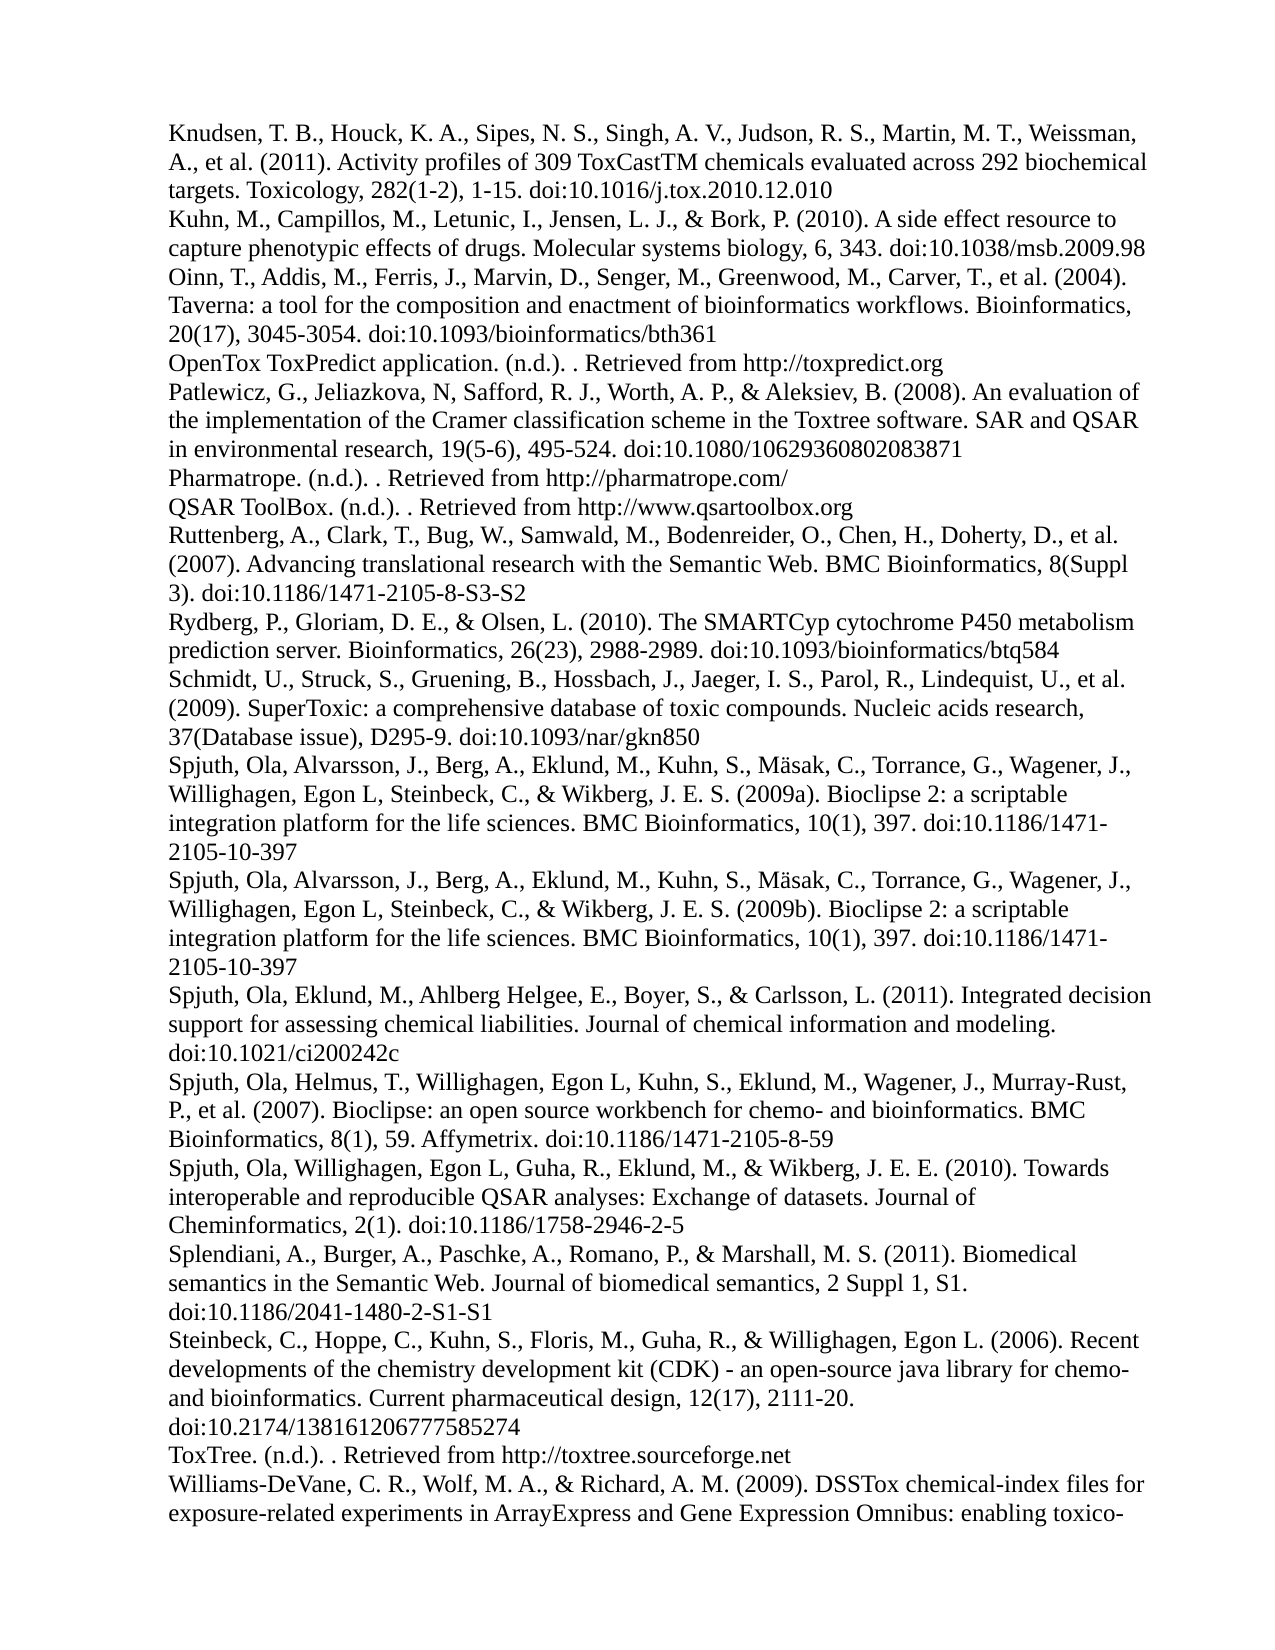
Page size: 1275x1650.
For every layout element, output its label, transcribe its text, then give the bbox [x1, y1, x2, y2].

text Knudsen, T. B., Houck, K. A., Sipes, N. S., Singh, A. V., Judson, R. S., Martin, M. T., Weissman, A., et al. (2011). Activity profiles of 309 ToxCastTM chemicals evaluated across 292 biochemical targets. Toxicology, 282(1-2), 1-15. doi:10.1016/j.tox.2010.12.010 Kuhn, M., Campillos, M., Letunic, I., Jensen, L. J., & Bork, P. (2010). A side effect resource to capture phenotypic effects of drugs. Molecular systems biology, 6, 343. doi:10.1038/msb.2009.98 Oinn, T., Addis, M., Ferris, J., Marvin, D., Senger, M., Greenwood, M., Carver, T., et al. (2004). Taverna: a tool for the composition and enactment of bioinformatics workflows. Bioinformatics, 20(17), 3045-3054. doi:10.1093/bioinformatics/bth361 OpenTox ToxPredict application. (n.d.). . Retrieved from http://toxpredict.org Patlewicz, G., Jeliazkova, N, Safford, R. J., Worth, A. P., & Aleksiev, B. (2008). An evaluation of the implementation of the Cramer classification scheme in the Toxtree software. SAR and QSAR in environmental research, 19(5-6), 495-524. doi:10.1080/10629360802083871 Pharmatrope. (n.d.). . Retrieved from http://pharmatrope.com/ QSAR ToolBox. (n.d.). . Retrieved from http://www.qsartoolbox.org Ruttenberg, A., Clark, T., Bug, W., Samwald, M., Bodenreider, O., Chen, H., Doherty, D., et al. (2007). Advancing translational research with the Semantic Web. BMC Bioinformatics, 8(Suppl 3). doi:10.1186/1471-2105-8-S3-S2 Rydberg, P., Gloriam, D. E., & Olsen, L. (2010). The SMARTCyp cytochrome P450 metabolism prediction server. Bioinformatics, 26(23), 2988-2989. doi:10.1093/bioinformatics/btq584 Schmidt, U., Struck, S., Gruening, B., Hossbach, J., Jaeger, I. S., Parol, R., Lindequist, U., et al. (2009). SuperToxic: a comprehensive database of toxic compounds. Nucleic acids research, 37(Database issue), D295-9. doi:10.1093/nar/gkn850 Spjuth, Ola, Alvarsson, J., Berg, A., Eklund, M., Kuhn, S., Mäsak, C., Torrance, G., Wagener, J., Willighagen, Egon L, Steinbeck, C., & Wikberg, J. E. S. (2009a). Bioclipse 2: a scriptable integration platform for the life sciences. BMC Bioinformatics, 10(1), 397. doi:10.1186/1471-2105-10-397 Spjuth, Ola, Alvarsson, J., Berg, A., Eklund, M., Kuhn, S., Mäsak, C., Torrance, G., Wagener, J., Willighagen, Egon L, Steinbeck, C., & Wikberg, J. E. S. (2009b). Bioclipse 2: a scriptable integration platform for the life sciences. BMC Bioinformatics, 10(1), 397. doi:10.1186/1471-2105-10-397 Spjuth, Ola, Eklund, M., Ahlberg Helgee, E., Boyer, S., & Carlsson, L. (2011). Integrated decision support for assessing chemical liabilities. Journal of chemical information and modeling. doi:10.1021/ci200242c Spjuth, Ola, Helmus, T., Willighagen, Egon L, Kuhn, S., Eklund, M., Wagener, J., Murray-Rust, P., et al. (2007). Bioclipse: an open source workbench for chemo- and bioinformatics. BMC Bioinformatics, 8(1), 59. Affymetrix. doi:10.1186/1471-2105-8-59 Spjuth, Ola, Willighagen, Egon L, Guha, R., Eklund, M., & Wikberg, J. E. E. (2010). Towards interoperable and reproducible QSAR analyses: Exchange of datasets. Journal of Cheminformatics, 2(1). doi:10.1186/1758-2946-2-5 Splendiani, A., Burger, A., Paschke, A., Romano, P., & Marshall, M. S. (2011). Biomedical semantics in the Semantic Web. Journal of biomedical semantics, 2 Suppl 1, S1. doi:10.1186/2041-1480-2-S1-S1 Steinbeck, C., Hoppe, C., Kuhn, S., Floris, M., Guha, R., & Willighagen, Egon L. (2006). Recent developments of the chemistry development kit (CDK) - an open-source java library for chemo- and bioinformatics. Current pharmaceutical design, 12(17), 2111-20. doi:10.2174/138161206777585274 ToxTree. (n.d.). . Retrieved from http://toxtree.sourceforge.net Williams-DeVane, C. R., Wolf, M. A., & Richard, A. M. (2009). DSSTox chemical-index files for exposure-related experiments in ArrayExpress and Gene Expression Omnibus: enabling toxico- [118, 118, 1157, 1527]
